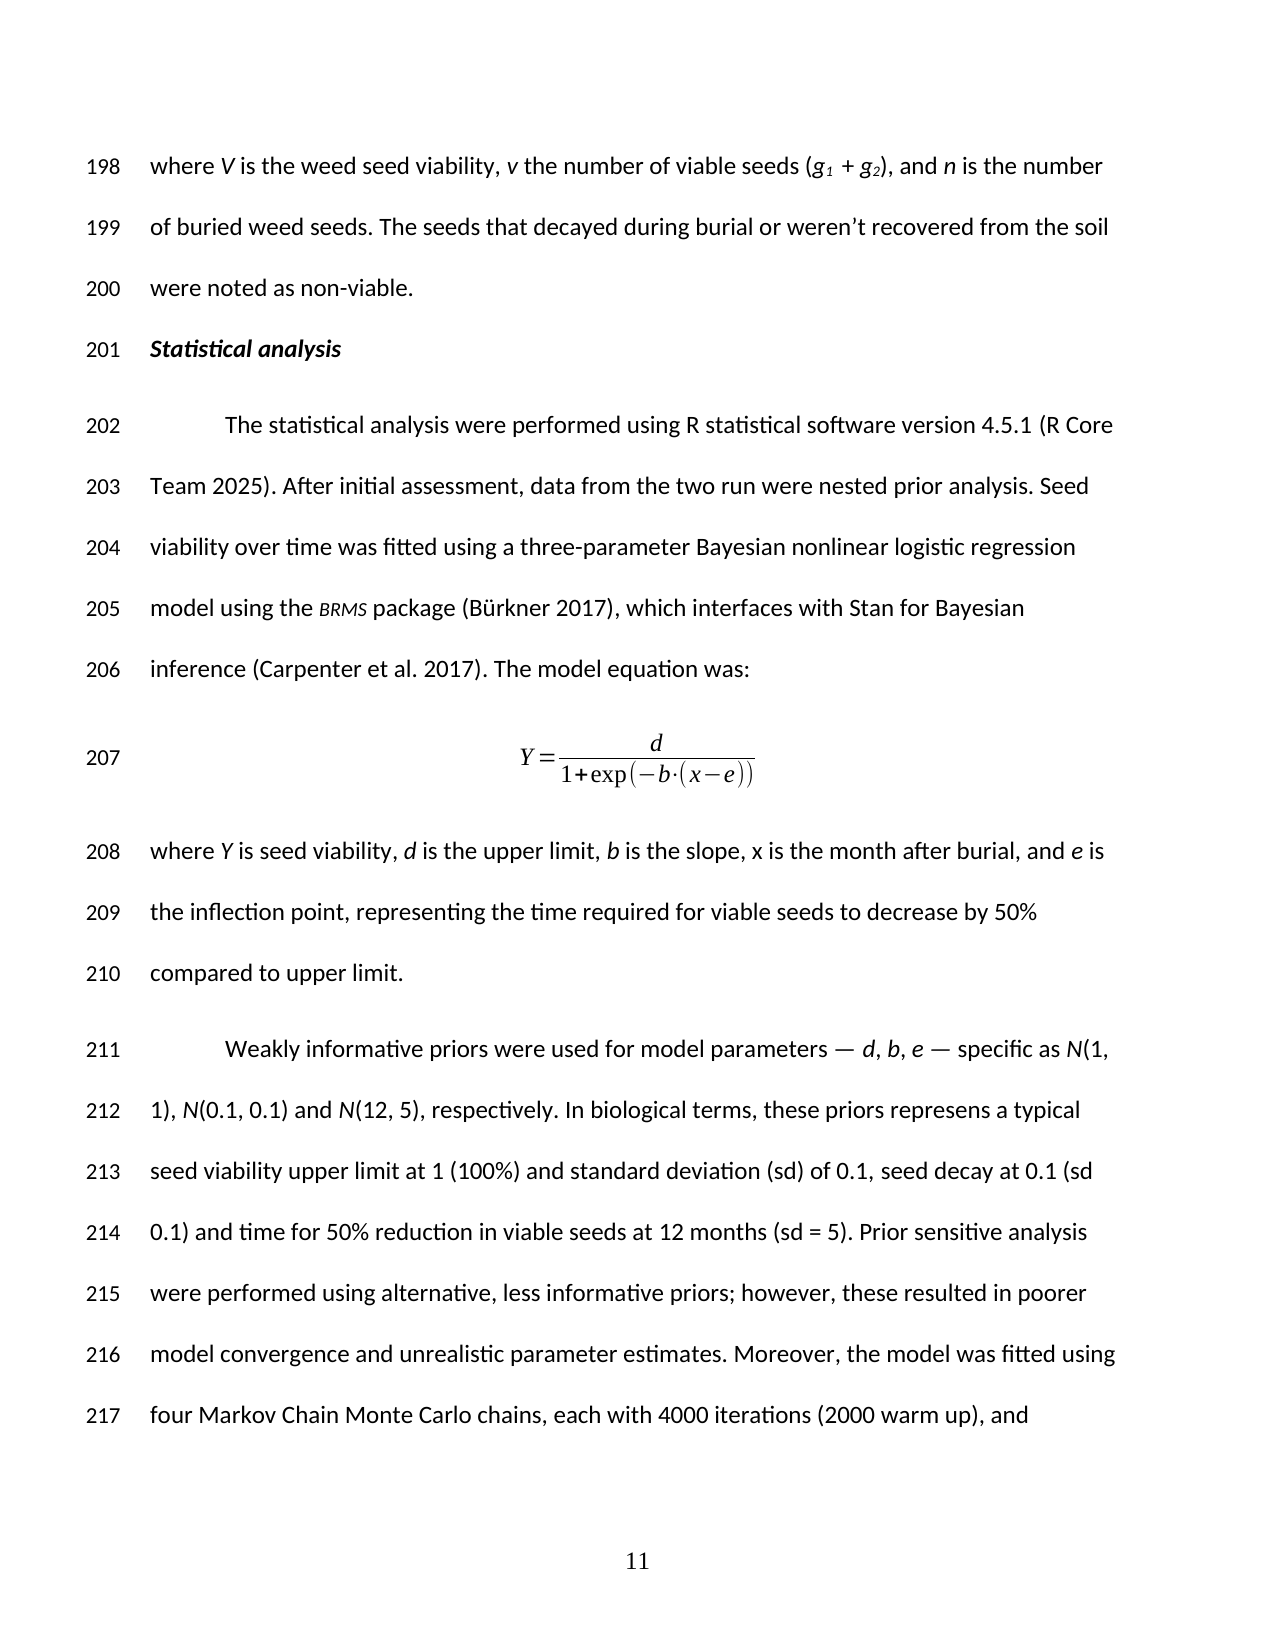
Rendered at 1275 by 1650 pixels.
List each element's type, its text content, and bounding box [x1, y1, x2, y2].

text where V is the weed seed viability, v the number of viable seeds (g1 + g2), and n is the number of buried weed seeds. The seeds that decayed during burial or weren’t recovered from the soil were noted as non-viable. [150, 150, 1125, 303]
text The statistical analysis were performed using R statistical software version 4.5.1 (R Core Team 2025). After initial assessment, data from the two run were nested prior analysis. Seed viability over time was fitted using a three-parameter Bayesian nonlinear logistic regression model using the brms package (Bürkner 2017), which interfaces with Stan for Bayesian inference (Carpenter et al. 2017). The model equation was: [150, 409, 1125, 683]
text Weakly informative priors were used for model parameters — d, b, e — specific as N(1, 1), N(0.1, 0.1) and N(12, 5), respectively. In biological terms, these priors represens a typical seed viability upper limit at 1 (100%) and standard deviation (sd) of 0.1, seed decay at 0.1 (sd 0.1) and time for 50% reduction in viable seeds at 12 months (sd = 5). Prior sensitive analysis were performed using alternative, less informative priors; however, these resulted in poorer model convergence and unrealistic parameter estimates. Moreover, the model was fitted using four Markov Chain Monte Carlo chains, each with 4000 iterations (2000 warm up), and [150, 1033, 1125, 1430]
text Statistical analysis [150, 333, 1125, 364]
text where Y is seed viability, d is the upper limit, b is the slope, x is the month after burial, and e is the inflection point, representing the time required for viable seeds to decrease by 50% compared to upper limit. [150, 835, 1125, 988]
